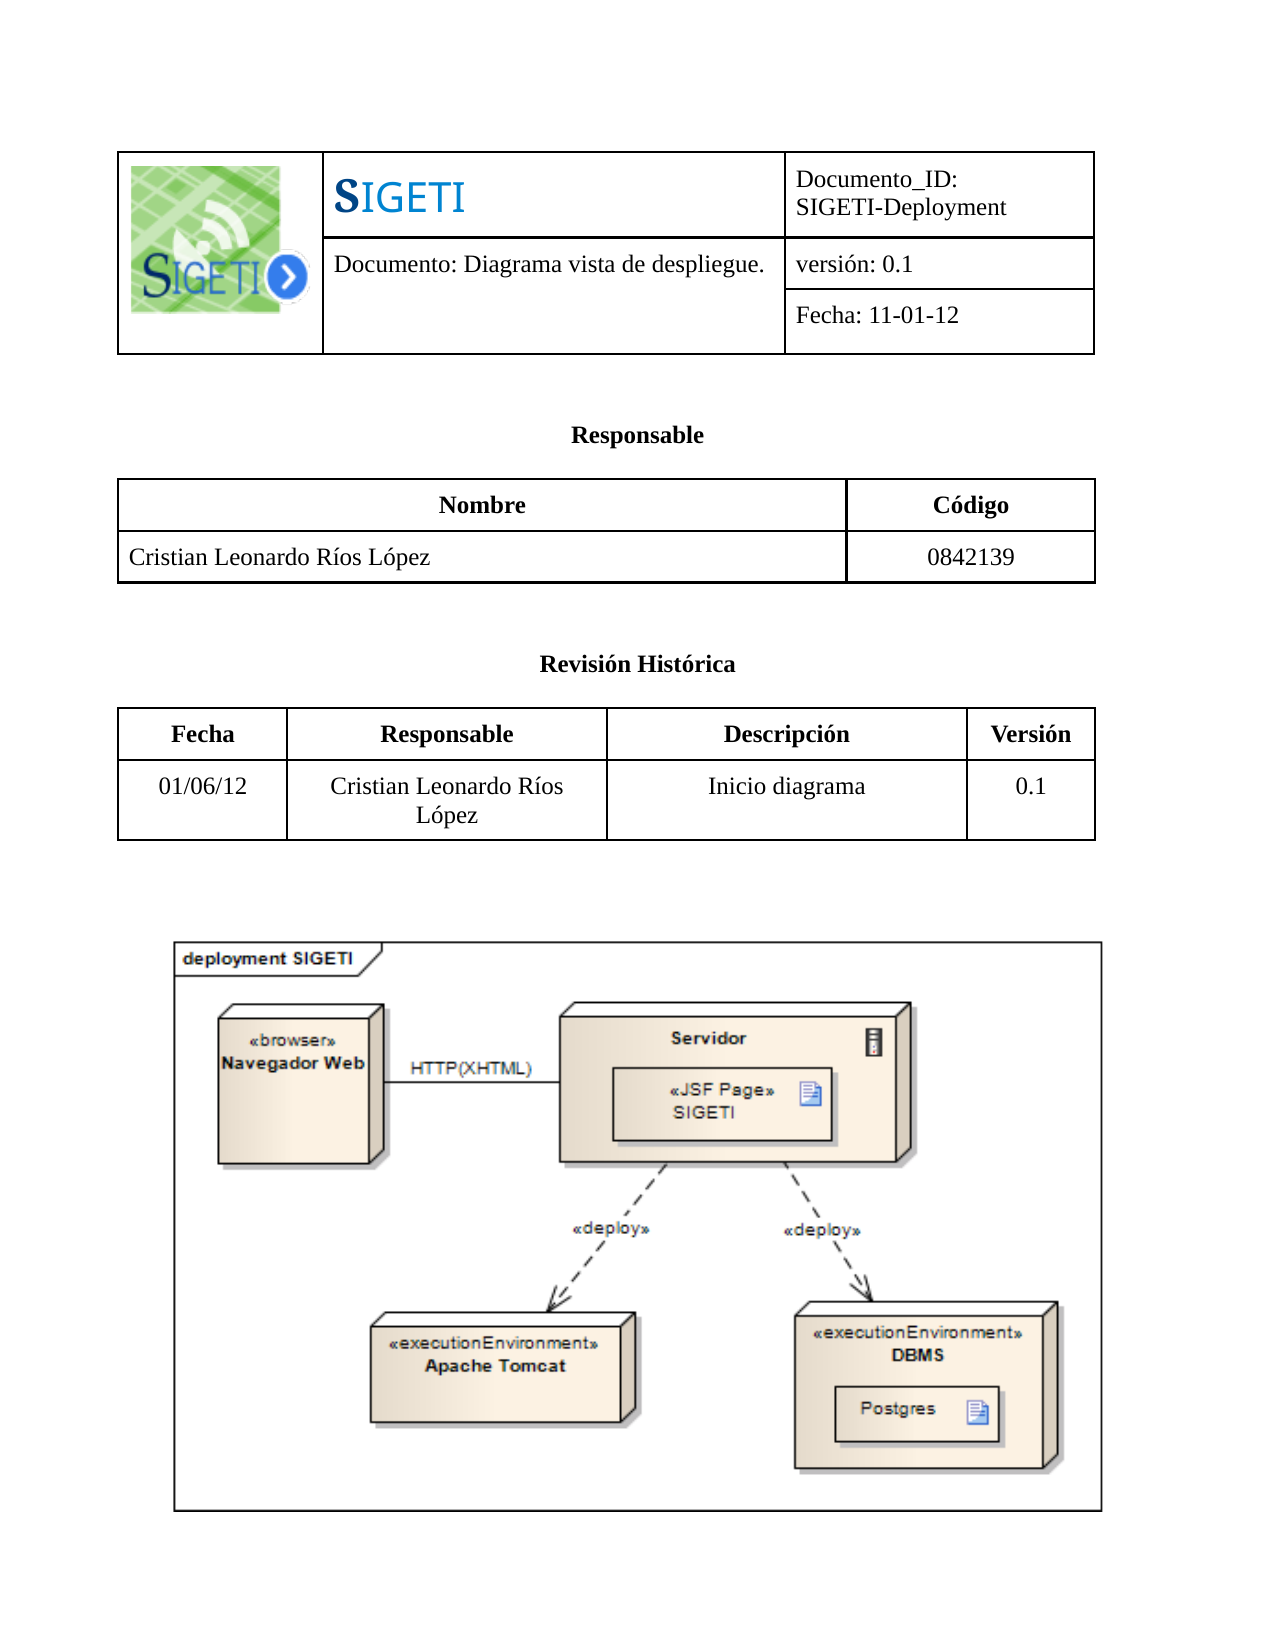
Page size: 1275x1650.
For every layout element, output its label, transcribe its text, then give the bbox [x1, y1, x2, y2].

table_cell Inicio diagrama [608, 761, 966, 839]
table_header Código [848, 480, 1094, 530]
table_header [119, 153, 322, 352]
table_cell 0842139 [848, 532, 1094, 581]
table_cell Cristian Leonardo Ríos López [119, 532, 845, 581]
picture [172, 940, 1103, 1512]
table_cell 0.1 [968, 761, 1094, 839]
table_header Versión [968, 709, 1094, 759]
table_header Responsable [288, 709, 606, 759]
table_cell Cristian Leonardo Ríos López [288, 761, 606, 839]
table_header Nombre [119, 480, 845, 530]
table_header Descripción [608, 709, 966, 759]
table_header Fecha [119, 709, 286, 759]
table_cell 06/01/12 [119, 761, 286, 839]
text Responsable [118, 421, 1157, 449]
table_header SIGETI [324, 153, 784, 236]
picture [130, 166, 311, 314]
table_cell Fecha: 11-01-12 [786, 290, 1093, 352]
table_cell Documento: Diagrama vista de despliegue. [324, 239, 784, 352]
text Revisión Histórica [118, 649, 1157, 678]
table_header Documento_ID: SIGETI-Deployment [786, 153, 1093, 236]
table_cell versión: 0.1 [786, 239, 1093, 288]
